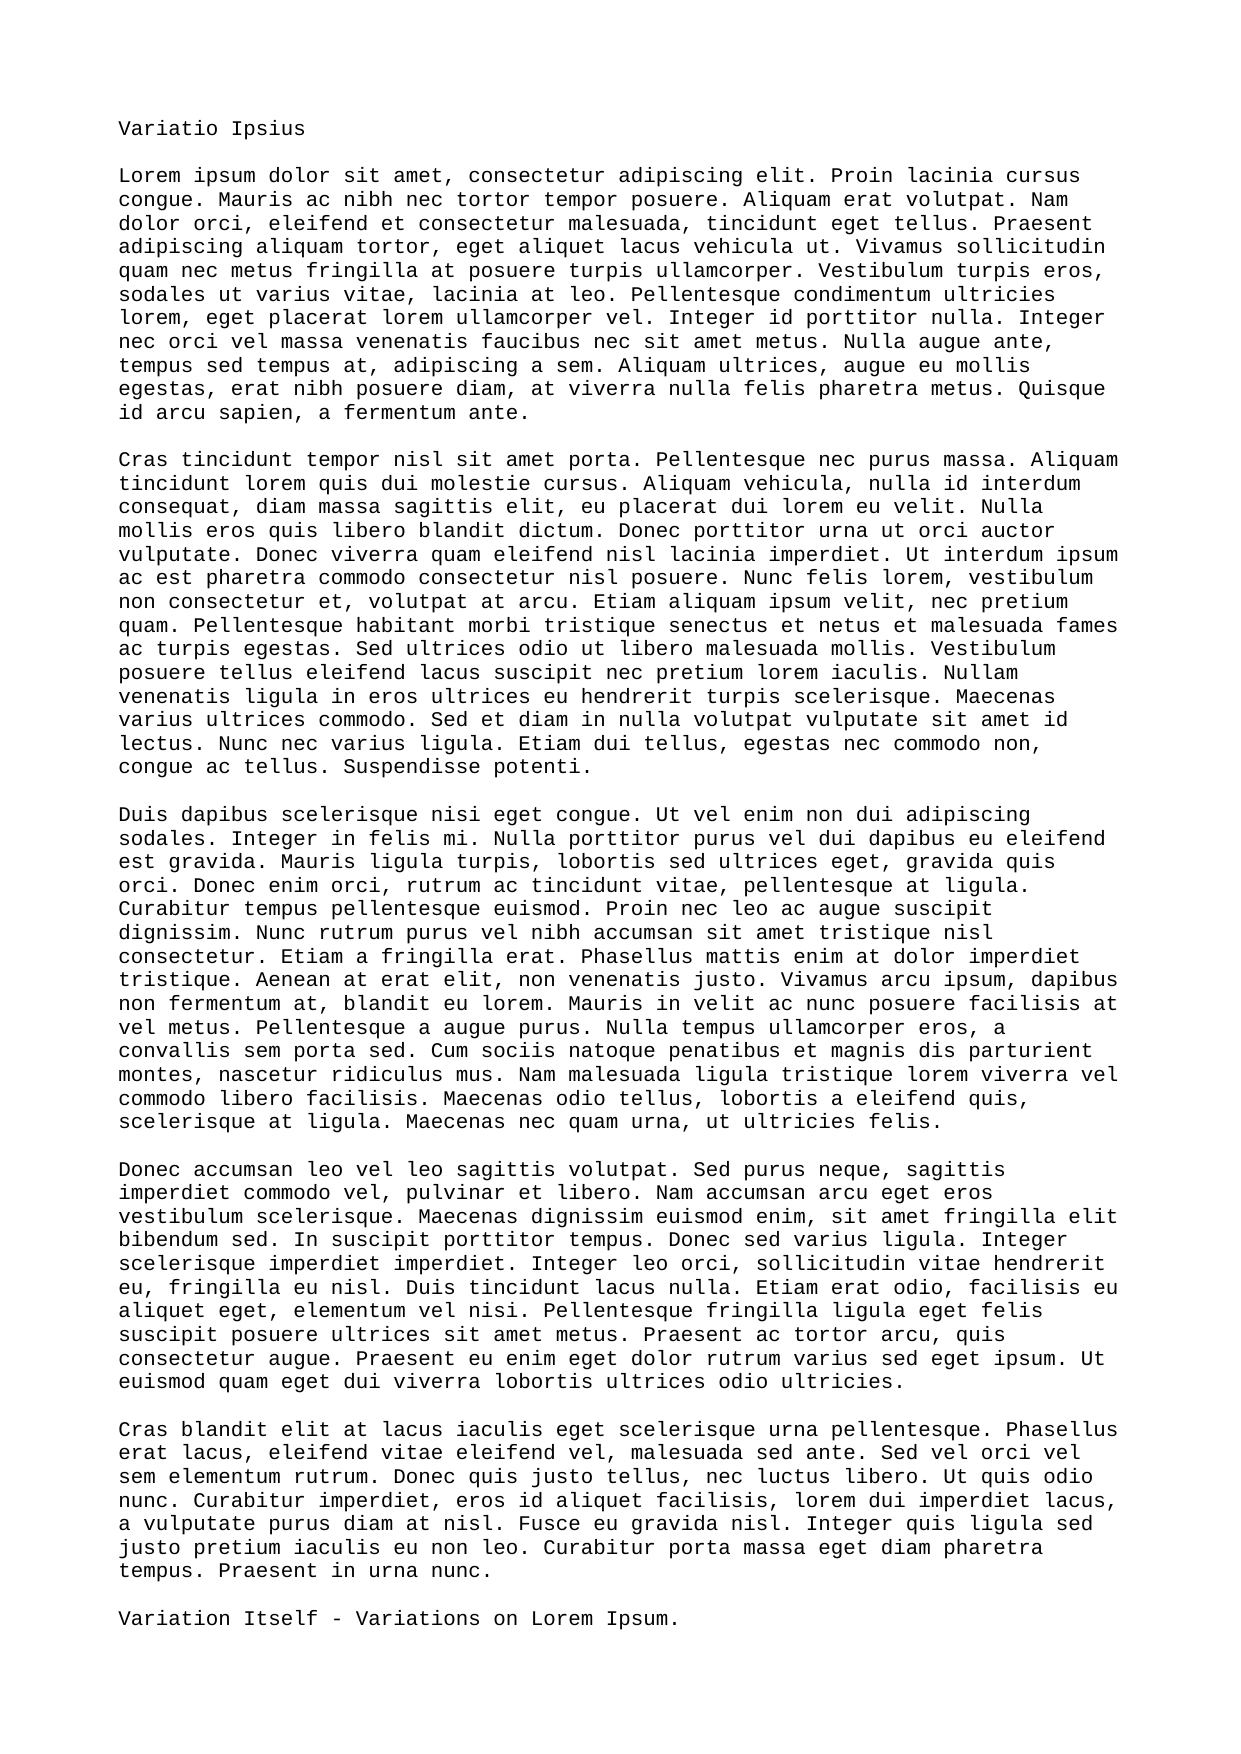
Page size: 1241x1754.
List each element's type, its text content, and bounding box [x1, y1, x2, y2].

text Donec accumsan leo vel leo sagittis volutpat. Sed purus neque, sagittis imperdiet commodo vel, pulvinar et libero. Nam accumsan arcu eget eros vestibulum scelerisque. Maecenas dignissim euismod enim, sit amet fringilla elit bibendum sed. In suscipit porttitor tempus. Donec sed varius ligula. Integer scelerisque imperdiet imperdiet. Integer leo orci, sollicitudin vitae hendrerit eu, fringilla eu nisl. Duis tincidunt lacus nulla. Etiam erat odio, facilisis eu aliquet eget, elementum vel nisi. Pellentesque fringilla ligula eget felis suscipit posuere ultrices sit amet metus. Praesent ac tortor arcu, quis consectetur augue. Praesent eu enim eget dolor rutrum varius sed eget ipsum. Ut euismod quam eget dui viverra lobortis ultrices odio ultricies. [118, 1158, 1122, 1395]
text Cras blandit elit at lacus iaculis eget scelerisque urna pellentesque. Phasellus erat lacus, eleifend vitae eleifend vel, malesuada sed ante. Sed vel orci vel sem elementum rutrum. Donec quis justo tellus, nec luctus libero. Ut quis odio nunc. Curabitur imperdiet, eros id aliquet facilisis, lorem dui imperdiet lacus, a vulputate purus diam at nisl. Fusce eu gravida nisl. Integer quis ligula sed justo pretium iaculis eu non leo. Curabitur porta massa eget diam pharetra tempus. Praesent in urna nunc. [118, 1419, 1122, 1584]
text Duis dapibus scelerisque nisi eget congue. Ut vel enim non dui adipiscing sodales. Integer in felis mi. Nulla porttitor purus vel dui dapibus eu eleifend est gravida. Mauris ligula turpis, lobortis sed ultrices eget, gravida quis orci. Donec enim orci, rutrum ac tincidunt vitae, pellentesque at ligula. Curabitur tempus pellentesque euismod. Proin nec leo ac augue suscipit dignissim. Nunc rutrum purus vel nibh accumsan sit amet tristique nisl consectetur. Etiam a fringilla erat. Phasellus mattis enim at dolor imperdiet tristique. Aenean at erat elit, non venenatis justo. Vivamus arcu ipsum, dapibus non fermentum at, blandit eu lorem. Mauris in velit ac nunc posuere facilisis at vel metus. Pellentesque a augue purus. Nulla tempus ullamcorper eros, a convallis sem porta sed. Cum sociis natoque penatibus et magnis dis parturient montes, nascetur ridiculus mus. Nam malesuada ligula tristique lorem viverra vel commodo libero facilisis. Maecenas odio tellus, lobortis a eleifend quis, scelerisque at ligula. Maecenas nec quam urna, ut ultricies felis. [118, 804, 1122, 1135]
text Variation Itself - Variations on Lorem Ipsum. [118, 1608, 1122, 1631]
text Variatio Ipsius [118, 118, 1122, 142]
text Lorem ipsum dolor sit amet, consectetur adipiscing elit. Proin lacinia cursus congue. Mauris ac nibh nec tortor tempor posuere. Aliquam erat volutpat. Nam dolor orci, eleifend et consectetur malesuada, tincidunt eget tellus. Praesent adipiscing aliquam tortor, eget aliquet lacus vehicula ut. Vivamus sollicitudin quam nec metus fringilla at posuere turpis ullamcorper. Vestibulum turpis eros, sodales ut varius vitae, lacinia at leo. Pellentesque condimentum ultricies lorem, eget placerat lorem ullamcorper vel. Integer id porttitor nulla. Integer nec orci vel massa venenatis faucibus nec sit amet metus. Nulla augue ante, tempus sed tempus at, adipiscing a sem. Aliquam ultrices, augue eu mollis egestas, erat nibh posuere diam, at viverra nulla felis pharetra metus. Quisque id arcu sapien, a fermentum ante. [118, 165, 1122, 426]
text Cras tincidunt tempor nisl sit amet porta. Pellentesque nec purus massa. Aliquam tincidunt lorem quis dui molestie cursus. Aliquam vehicula, nulla id interdum consequat, diam massa sagittis elit, eu placerat dui lorem eu velit. Nulla mollis eros quis libero blandit dictum. Donec porttitor urna ut orci auctor vulputate. Donec viverra quam eleifend nisl lacinia imperdiet. Ut interdum ipsum ac est pharetra commodo consectetur nisl posuere. Nunc felis lorem, vestibulum non consectetur et, volutpat at arcu. Etiam aliquam ipsum velit, nec pretium quam. Pellentesque habitant morbi tristique senectus et netus et malesuada fames ac turpis egestas. Sed ultrices odio ut libero malesuada mollis. Vestibulum posuere tellus eleifend lacus suscipit nec pretium lorem iaculis. Nullam venenatis ligula in eros ultrices eu hendrerit turpis scelerisque. Maecenas varius ultrices commodo. Sed et diam in nulla volutpat vulputate sit amet id lectus. Nunc nec varius ligula. Etiam dui tellus, egestas nec commodo non, congue ac tellus. Suspendisse potenti. [118, 449, 1122, 780]
